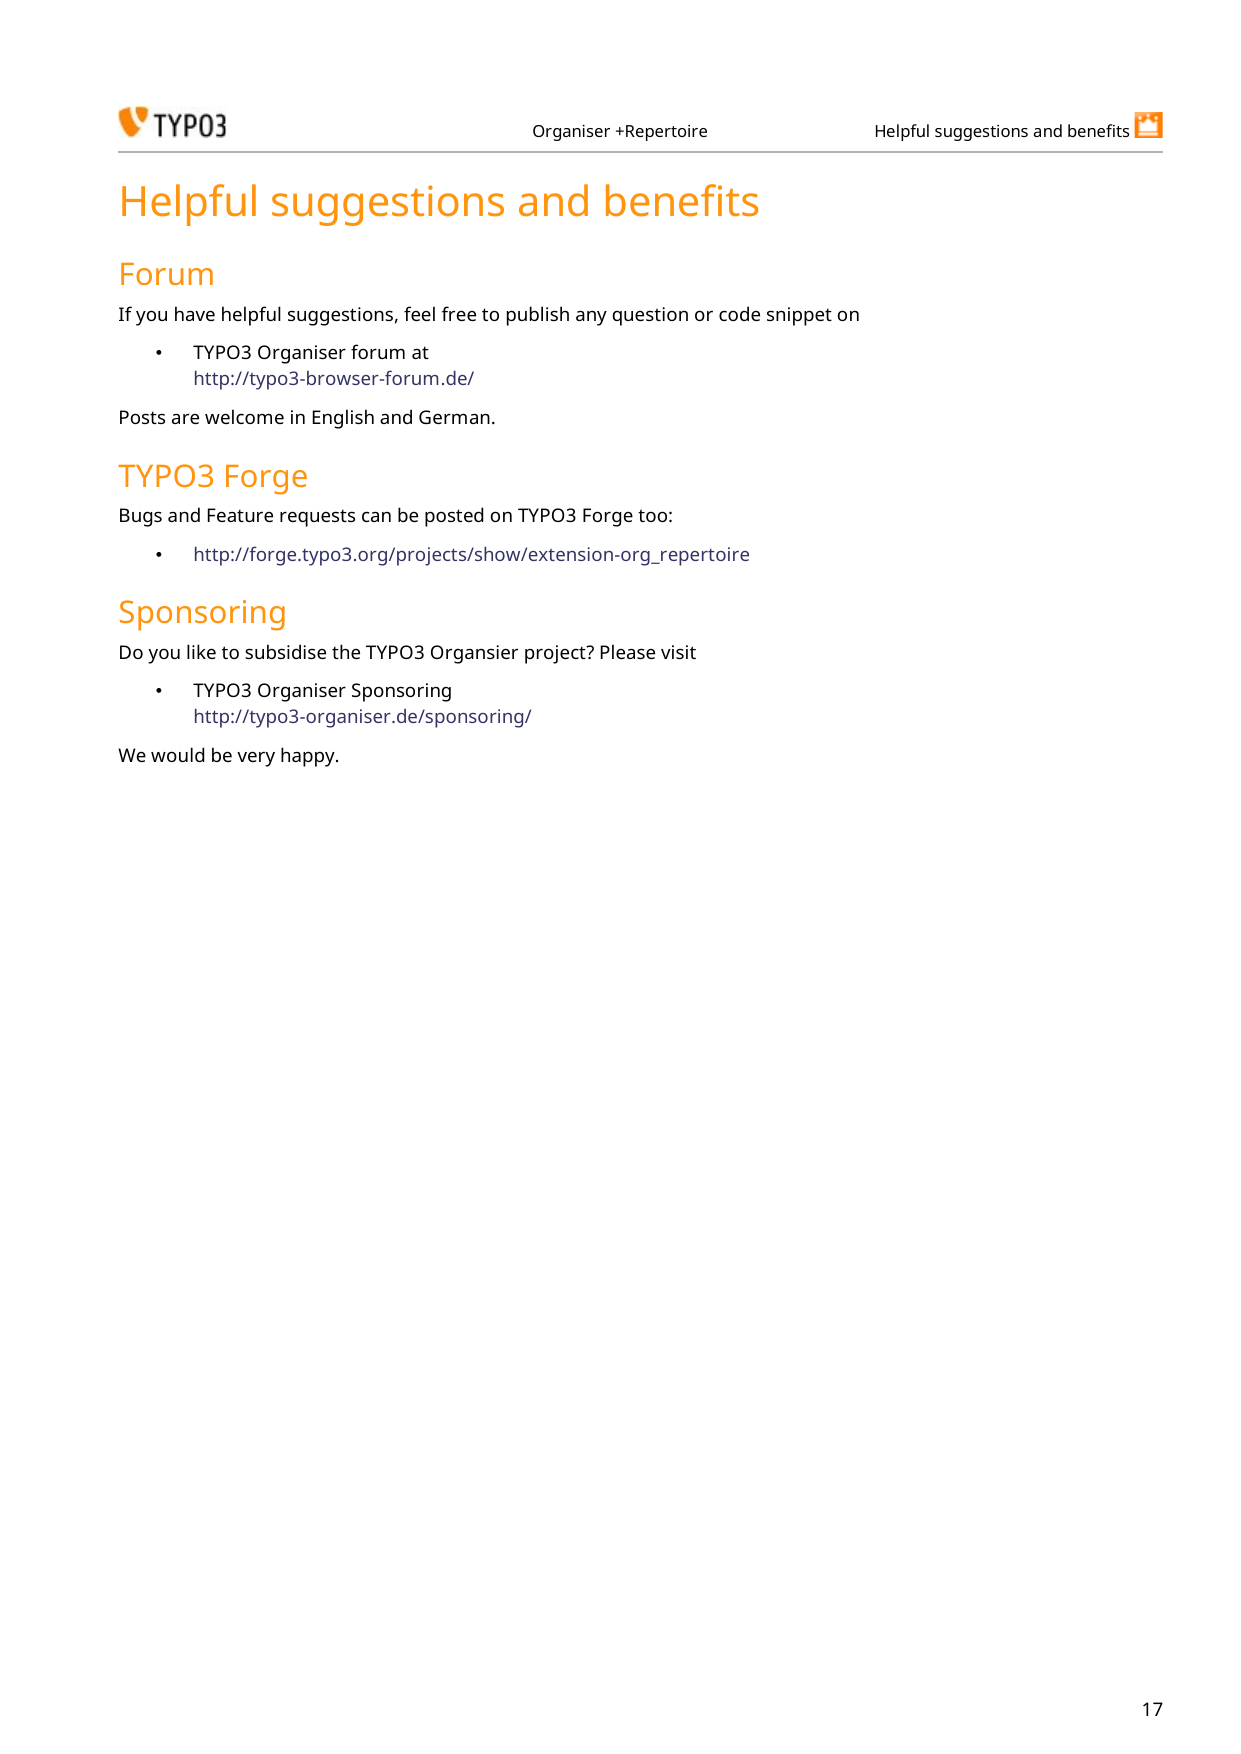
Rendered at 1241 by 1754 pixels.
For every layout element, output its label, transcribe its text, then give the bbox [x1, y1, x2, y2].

subtitle Forum [118, 252, 1163, 295]
picture [118, 106, 227, 138]
list TYPO3 Organiser Sponsoring http://typo3-organiser.de/sponsoring/ [156, 677, 1163, 729]
list http://forge.typo3.org/projects/show/extension-org_repertoire [156, 541, 1163, 567]
text Posts are welcome in English and German. [118, 404, 1163, 430]
picture [1134, 112, 1163, 138]
list TYPO3 Organiser forum at http://typo3-browser-forum.de/ [156, 339, 1163, 391]
subtitle Sponsoring [118, 590, 1163, 633]
text If you have helpful suggestions, feel free to publish any question or code snippet on [118, 301, 1163, 327]
text Bugs and Feature requests can be posted on TYPO3 Forge too: [118, 502, 1163, 528]
text We would be very happy. [118, 742, 1163, 768]
subtitle TYPO3 Forge [118, 453, 1163, 496]
text Do you like to subsidise the TYPO3 Organsier project? Please visit [118, 639, 1163, 665]
subtitle Helpful suggestions and benefits [118, 172, 1163, 229]
